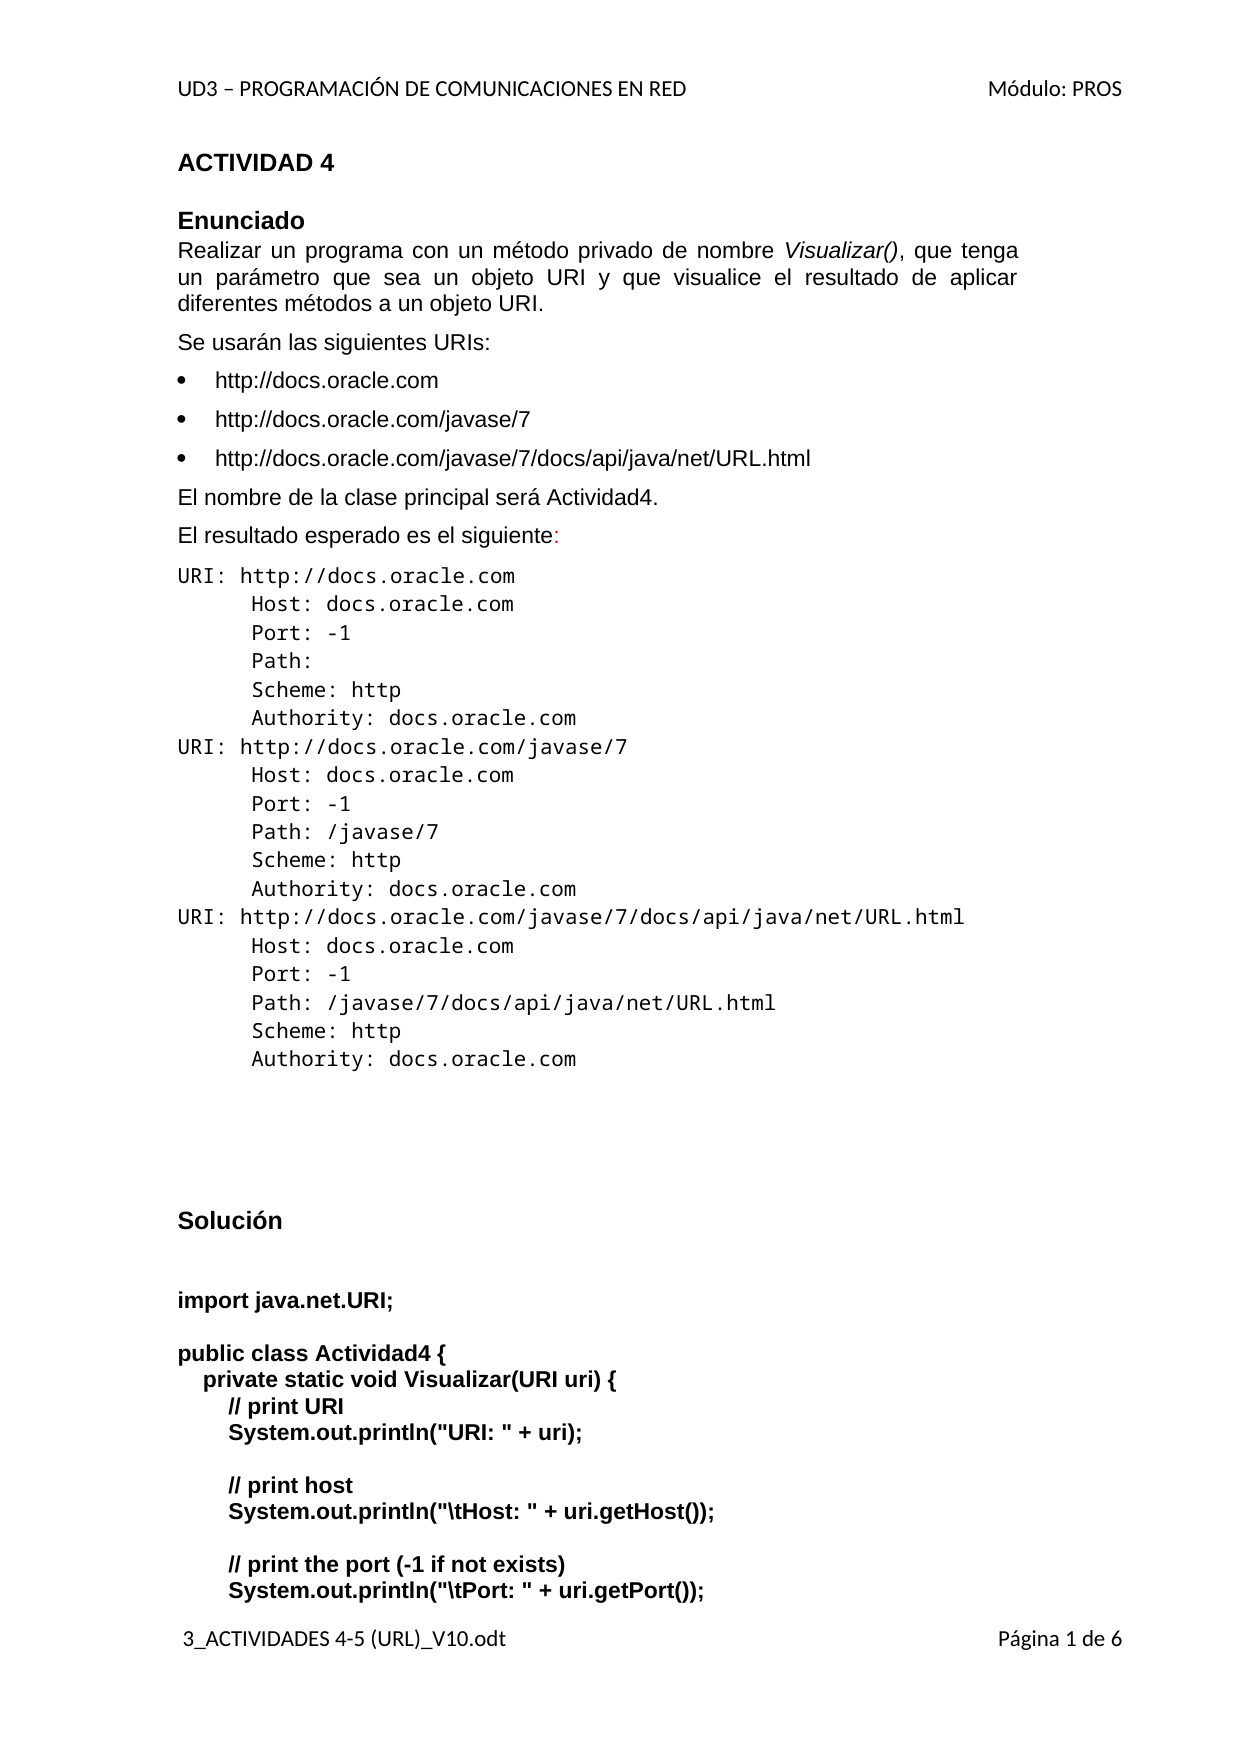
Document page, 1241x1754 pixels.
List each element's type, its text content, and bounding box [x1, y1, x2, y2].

text Port: -1 [177, 959, 1122, 988]
list http://docs.oracle.com/javase/7 [177, 406, 1019, 432]
text URI: http://docs.oracle.com/javase/7 [177, 732, 1122, 760]
text Scheme: http [177, 675, 1122, 703]
text El resultado esperado es el siguiente: [177, 522, 1019, 549]
text Se usarán las siguientes URIs: [177, 329, 1019, 355]
text Port: -1 [177, 618, 1122, 646]
text El nombre de la clase principal será Actividad4. [177, 484, 1019, 510]
text Realizar un programa con un método privado de nombre Visualizar(), que tenga un parámetro que sea un objeto URI y que visualice el resultado de aplicar diferentes métodos a un objeto URI. [177, 237, 1019, 316]
text URI: http://docs.oracle.com/javase/7/docs/api/java/net/URL.html [177, 902, 1122, 931]
text ACTIVIDAD 4 [177, 148, 1122, 176]
text URI: http://docs.oracle.com [177, 561, 1122, 589]
text Host: docs.oracle.com [177, 931, 1122, 959]
text // print URI [177, 1393, 1122, 1419]
text Scheme: http [177, 1016, 1122, 1044]
text Port: -1 [177, 789, 1122, 817]
text Solución [177, 1206, 1122, 1235]
text System.out.println("\tHost: " + uri.getHost()); [177, 1498, 1122, 1524]
text Authority: docs.oracle.com [177, 703, 1122, 732]
list http://docs.oracle.com [177, 367, 1019, 394]
text private static void Visualizar(URI uri) { [177, 1366, 1122, 1393]
text import java.net.URI; [177, 1287, 1122, 1314]
text System.out.println("\tPort: " + uri.getPort()); [177, 1577, 1122, 1604]
text // print host [177, 1472, 1122, 1498]
text Enunciado [177, 206, 1122, 234]
text Path: /javase/7 [177, 817, 1122, 846]
text // print the port (-1 if not exists) [177, 1551, 1122, 1577]
text Authority: docs.oracle.com [177, 874, 1122, 902]
text Host: docs.oracle.com [177, 760, 1122, 789]
text Path: [177, 646, 1122, 675]
text public class Actividad4 { [177, 1340, 1122, 1366]
text Host: docs.oracle.com [177, 589, 1122, 618]
text System.out.println("URI: " + uri); [177, 1419, 1122, 1446]
text Authority: docs.oracle.com [177, 1044, 1122, 1073]
list http://docs.oracle.com/javase/7/docs/api/java/net/URL.html [177, 445, 1019, 471]
text Scheme: http [177, 846, 1122, 874]
text Path: /javase/7/docs/api/java/net/URL.html [177, 988, 1122, 1016]
